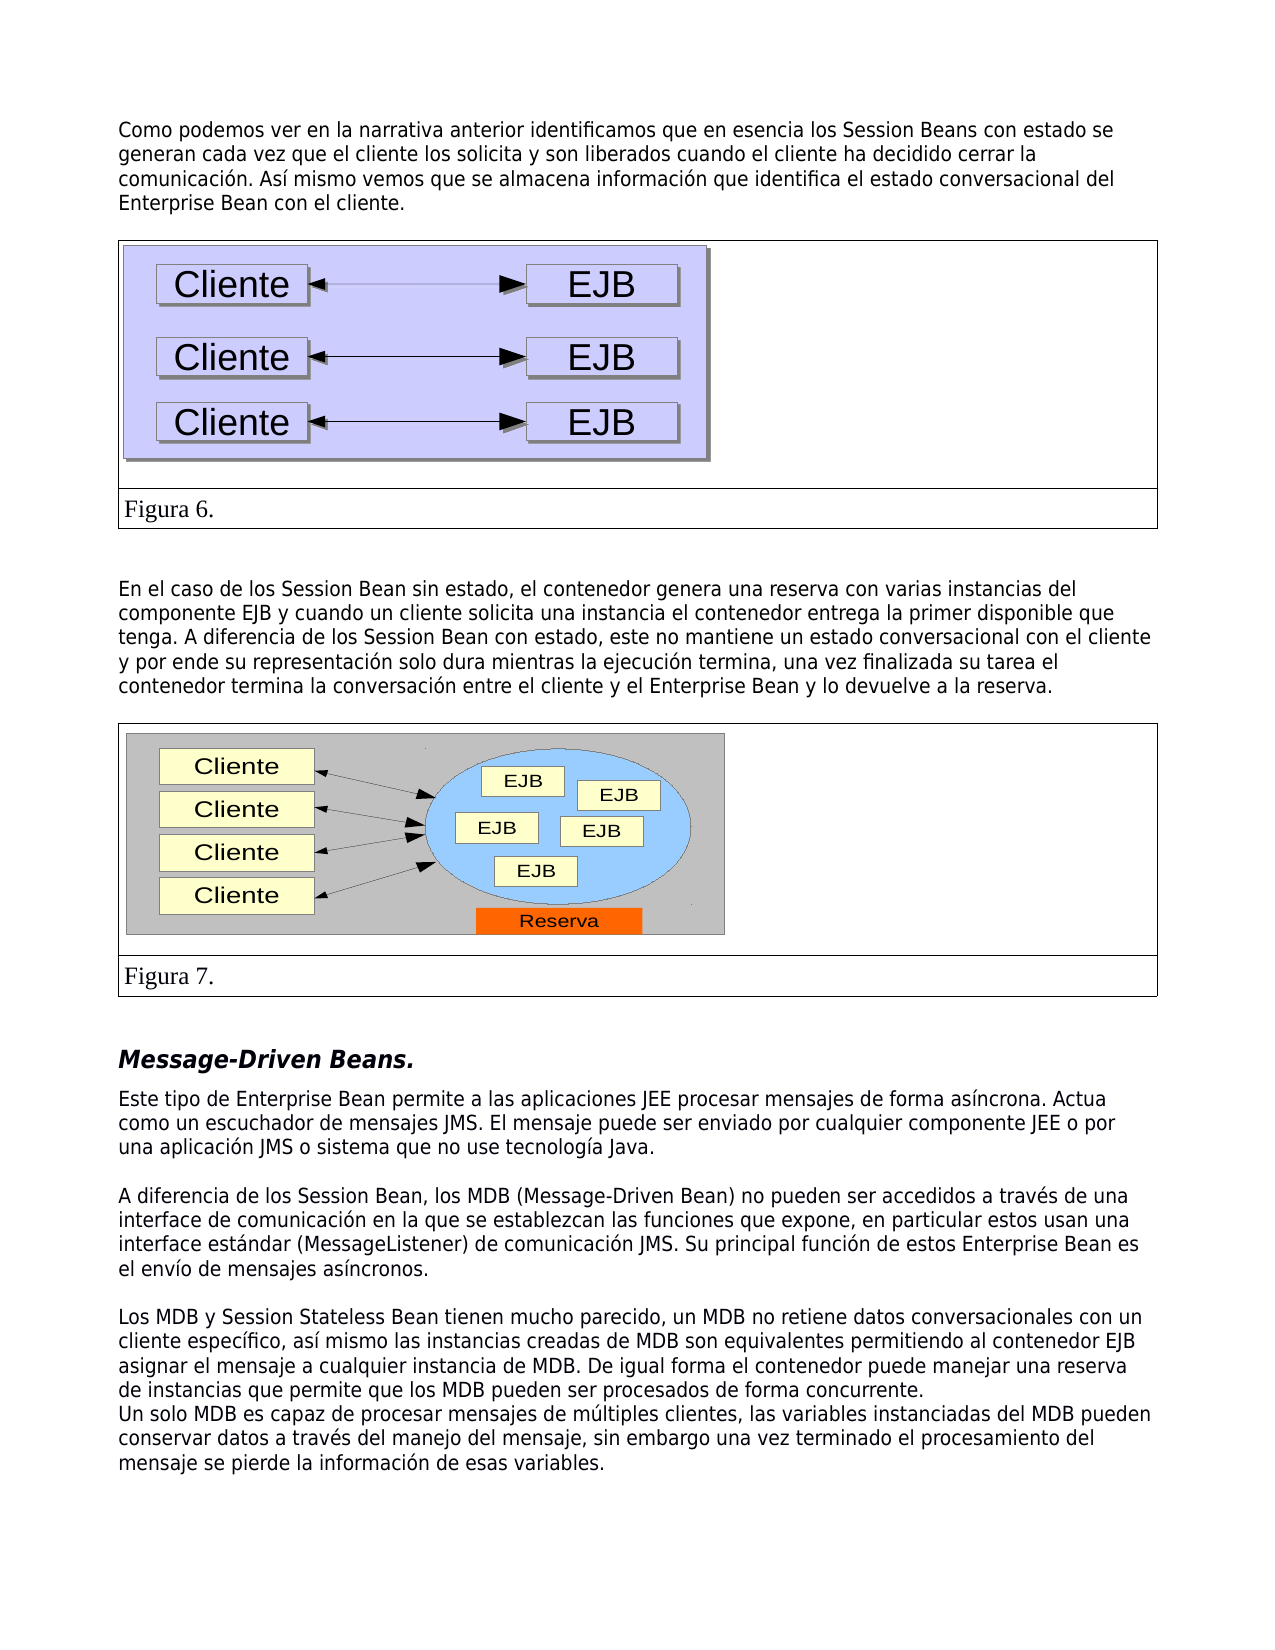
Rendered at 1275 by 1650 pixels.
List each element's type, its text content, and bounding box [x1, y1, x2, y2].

text Como podemos ver en la narrativa anterior identificamos que en esencia los Session Beans con estado se generan cada vez que el cliente los solicita y son liberados cuando el cliente ha decidido cerrar la comunicación. Así mismo vemos que se almacena información que identifica el estado conversacional del Enterprise Bean con el cliente. [118, 118, 1157, 215]
text En el caso de los Session Bean sin estado, el contenedor genera una reserva con varias instancias del componente EJB y cuando un cliente solicita una instancia el contenedor entrega la primer disponible que tenga. A diferencia de los Session Bean con estado, este no mantiene un estado conversacional con el cliente y por ende su representación solo dura mientras la ejecución termina, una vez finalizada su tarea el contenedor termina la conversación entre el cliente y el Enterprise Bean y lo devuelve a la reserva. [118, 577, 1157, 698]
table_cell Figura 7. [119, 956, 1157, 996]
subtitle Message-Driven Beans. [118, 1045, 1157, 1074]
table_header [119, 724, 1157, 955]
text Los MDB y Session Stateless Bean tienen mucho parecido, un MDB no retiene datos conversacionales con un cliente específico, así mismo las instancias creadas de MDB son equivalentes permitiendo al contenedor EJB asignar el mensaje a cualquier instancia de MDB. De igual forma el contenedor puede manejar una reserva de instancias que permite que los MDB pueden ser procesados de forma concurrente. [118, 1305, 1157, 1402]
table_header [119, 241, 1157, 488]
text Un solo MDB es capaz de procesar mensajes de múltiples clientes, las variables instanciadas del MDB pueden conservar datos a través del manejo del mensaje, sin embargo una vez terminado el procesamiento del mensaje se pierde la información de esas variables. [118, 1402, 1157, 1475]
text Este tipo de Enterprise Bean permite a las aplicaciones JEE procesar mensajes de forma asíncrona. Actua como un escuchador de mensajes JMS. El mensaje puede ser enviado por cualquier componente JEE o por una aplicación JMS o sistema que no use tecnología Java. [118, 1087, 1157, 1159]
table_cell Figura 6. [119, 489, 1157, 528]
text A diferencia de los Session Bean, los MDB (Message-Driven Bean) no pueden ser accedidos a través de una interface de comunicación en la que se establezcan las funciones que expone, en particular estos usan una interface estándar (MessageListener) de comunicación JMS. Su principal función de estos Enterprise Bean es el envío de mensajes asíncronos. [118, 1184, 1157, 1281]
